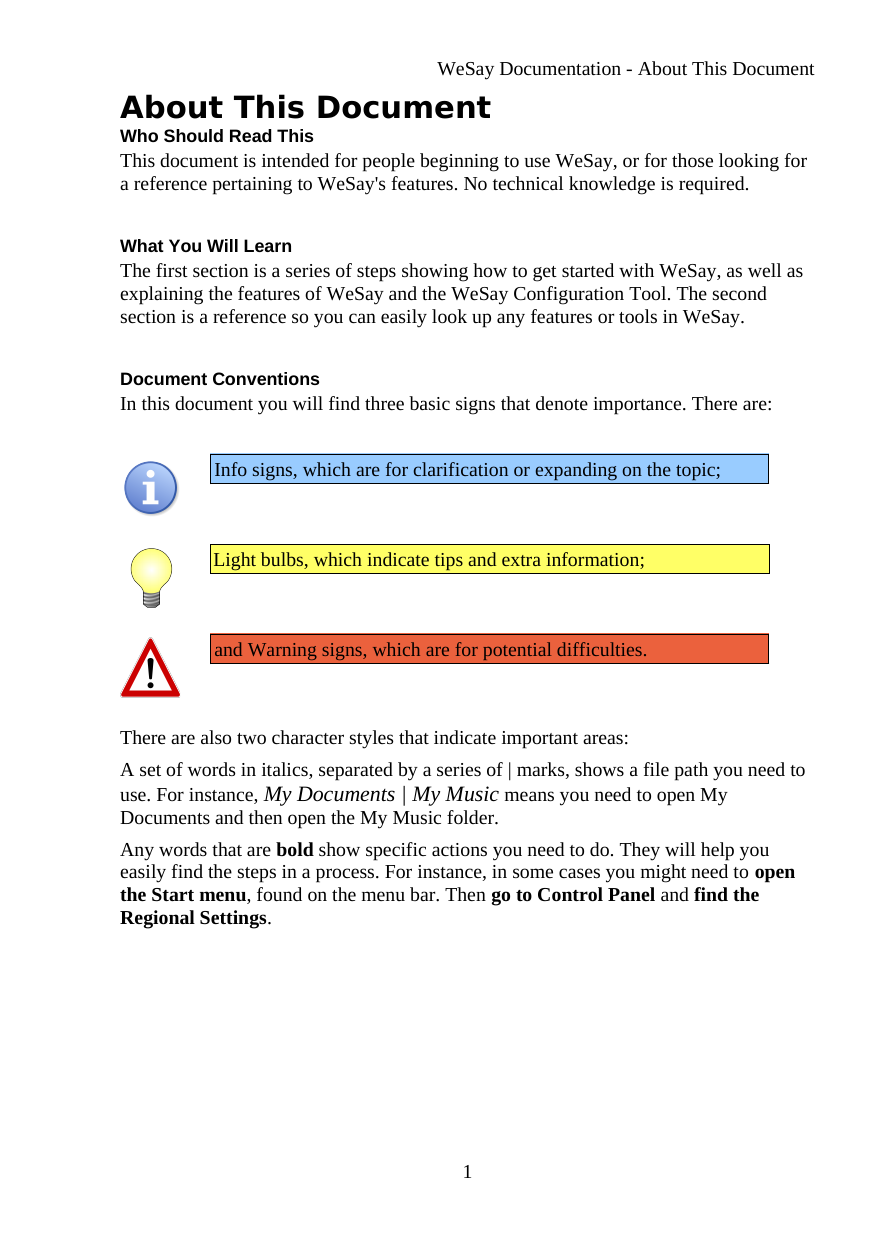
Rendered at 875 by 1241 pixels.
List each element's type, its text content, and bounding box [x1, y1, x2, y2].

text Light bulbs, which indicate tips and extra information; [211, 545, 769, 573]
subtitle What You Will Learn [120, 235, 814, 256]
subtitle About This Document [120, 90, 814, 126]
text The first section is a series of steps showing how to get started with WeSay, as well as explaining the features of WeSay and the WeSay Configuration Tool. The second section is a reference so you can easily look up any features or tools in WeSay. [120, 259, 814, 327]
text A set of words in italics, separated by a series of | marks, shows a file path you need to use. For instance, My Documents | My Music means you need to open My Documents and then open the My Music folder. [120, 758, 814, 829]
subtitle Who Should Read This [120, 126, 814, 146]
text Any words that are bold show specific actions you need to do. They will help you easily find the steps in a process. For instance, in some cases you might need to open the Start menu, found on the menu bar. Then go to Control Panel and find the Regional Settings. [120, 838, 814, 929]
text There are also two character styles that indicate important areas: [120, 726, 814, 749]
picture [120, 547, 181, 608]
picture [120, 637, 181, 698]
text In this document you will find three basic signs that denote importance. There are: [120, 392, 814, 414]
text This document is intended for people beginning to use WeSay, or for those looking for a reference pertaining to WeSay's features. No technical knowledge is required. [120, 149, 814, 195]
subtitle Document Conventions [120, 368, 814, 389]
text and Warning signs, which are for potential difficulties. [211, 635, 768, 663]
picture [120, 457, 181, 518]
text Info signs, which are for clarification or expanding on the topic; [211, 455, 768, 483]
